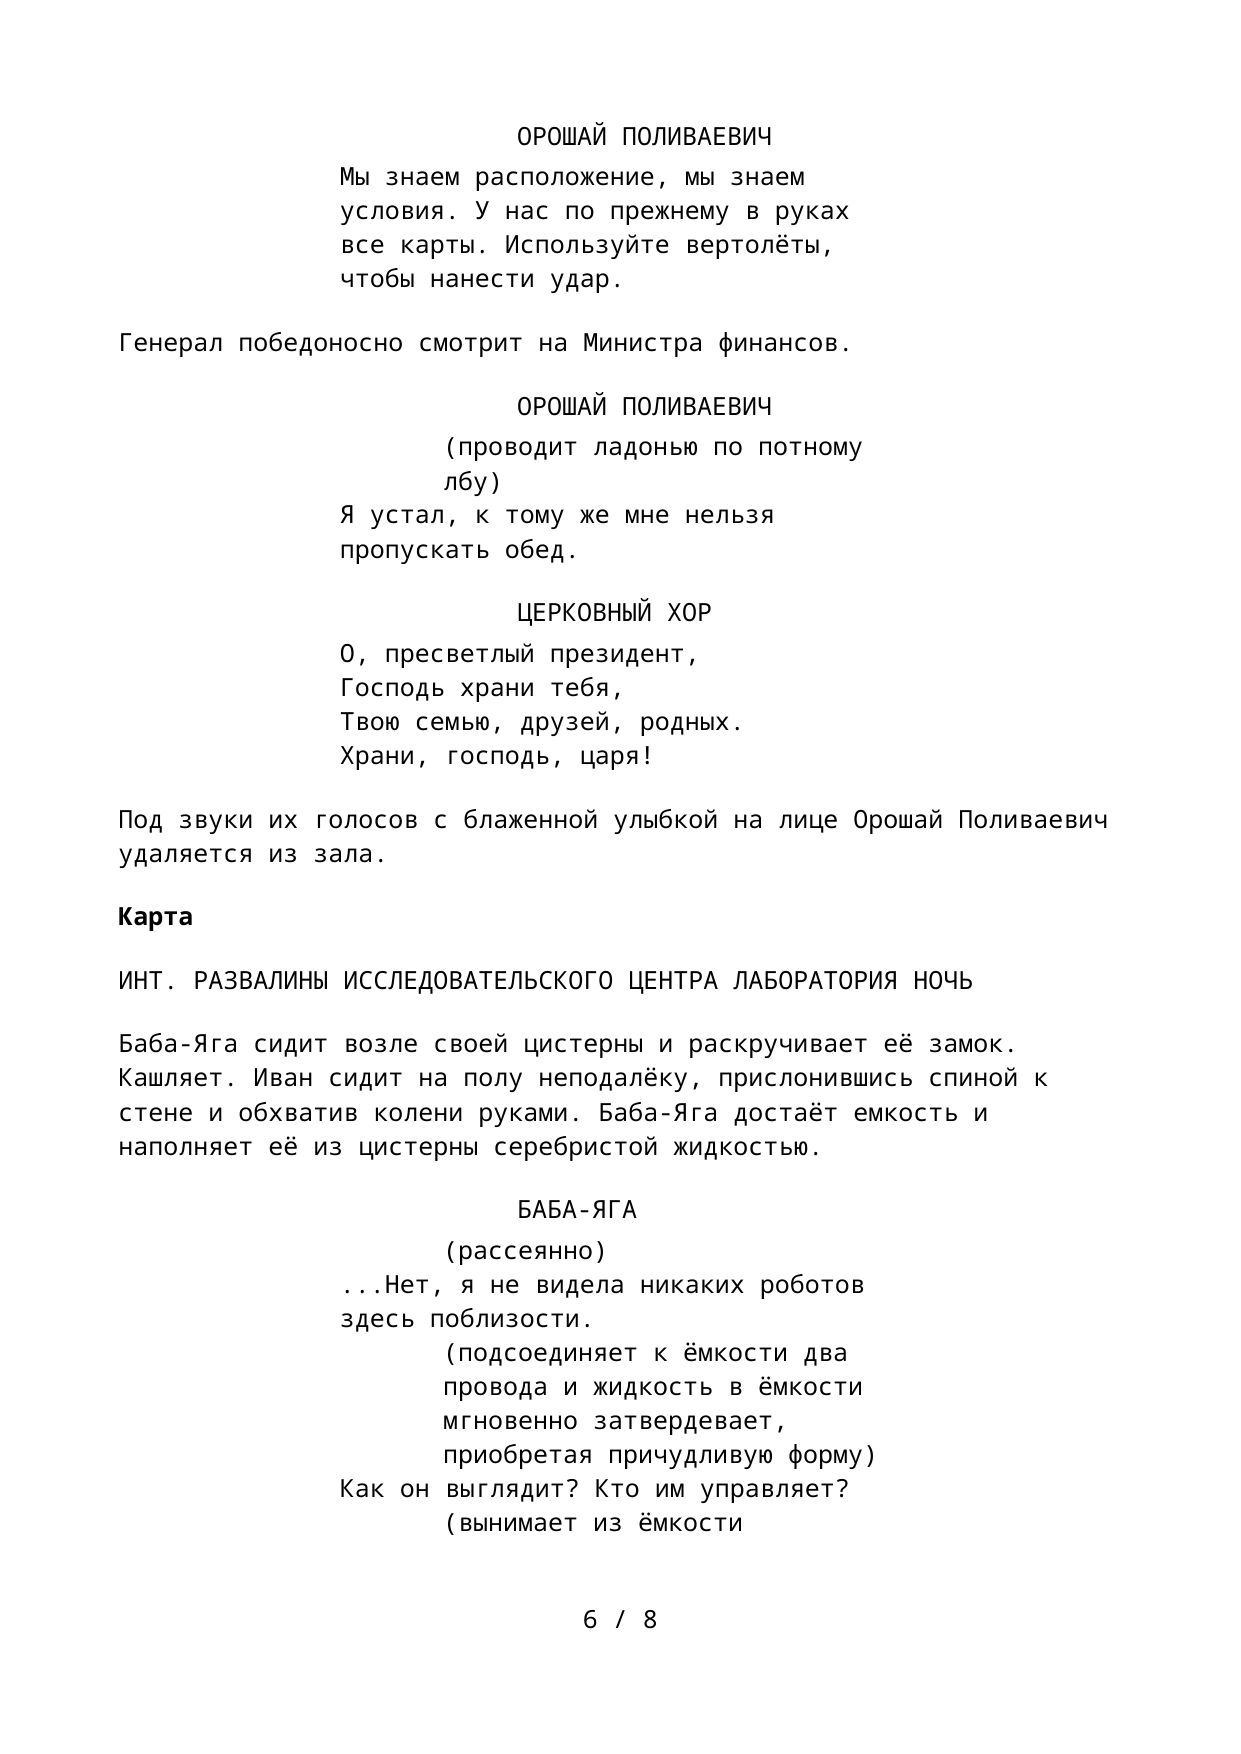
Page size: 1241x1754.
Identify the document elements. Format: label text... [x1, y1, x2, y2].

text (подсоединяет к ёмкости два провода и жидкость в ёмкости мгновенно затвердевает, приобретая причудливую форму) [443, 1335, 901, 1471]
text Храни, господь, царя! [339, 738, 901, 772]
text ОРОШАЙ ПОЛИВАЕВИЧ [517, 118, 1122, 152]
text (вынимает из ёмкости [443, 1505, 901, 1539]
text Твою семью, друзей, родных. [339, 704, 901, 738]
text Я устал, к тому же мне нельзя пропускать обед. [339, 497, 901, 565]
text Баба-Яга сидит возле своей цистерны и раскручивает её замок. Кашляет. Иван сидит на полу неподалёку, прислонившись спиной к стене и обхватив колени руками. Баба-Яга достаёт емкость и наполняет её из цистерны серебристой жидкостью. [118, 1026, 1122, 1162]
text (рассеянно) [443, 1233, 901, 1267]
text ЦЕРКОВНЫЙ ХОР [517, 595, 1122, 629]
text БАБА-ЯГА [517, 1192, 1122, 1226]
text Мы знаем расположение, мы знаем условия. У нас по прежнему в руках все карты. Используйте вертолёты, чтобы нанести удар. [339, 159, 901, 295]
text (проводит ладонью по потному лбу) [443, 429, 901, 497]
text ОРОШАЙ ПОЛИВАЕВИЧ [517, 388, 1122, 422]
text ...Нет, я не видела никаких роботов здесь поблизости. [339, 1267, 901, 1335]
text Как он выглядит? Кто им управляет? [339, 1471, 901, 1505]
text ИНТ. РАЗВАЛИНЫ ИССЛЕДОВАТЕЛЬСКОГО ЦЕНТРА ЛАБОРАТОРИЯ НОЧЬ [118, 962, 1122, 997]
text Карта [118, 899, 1122, 933]
text О, пресветлый президент, [339, 636, 901, 670]
text Генерал победоносно смотрит на Министра финансов. [118, 325, 1122, 359]
text Под звуки их голосов с блаженной улыбкой на лице Орошай Поливаевич удаляется из зала. [118, 801, 1122, 869]
text Господь храни тебя, [339, 670, 901, 704]
